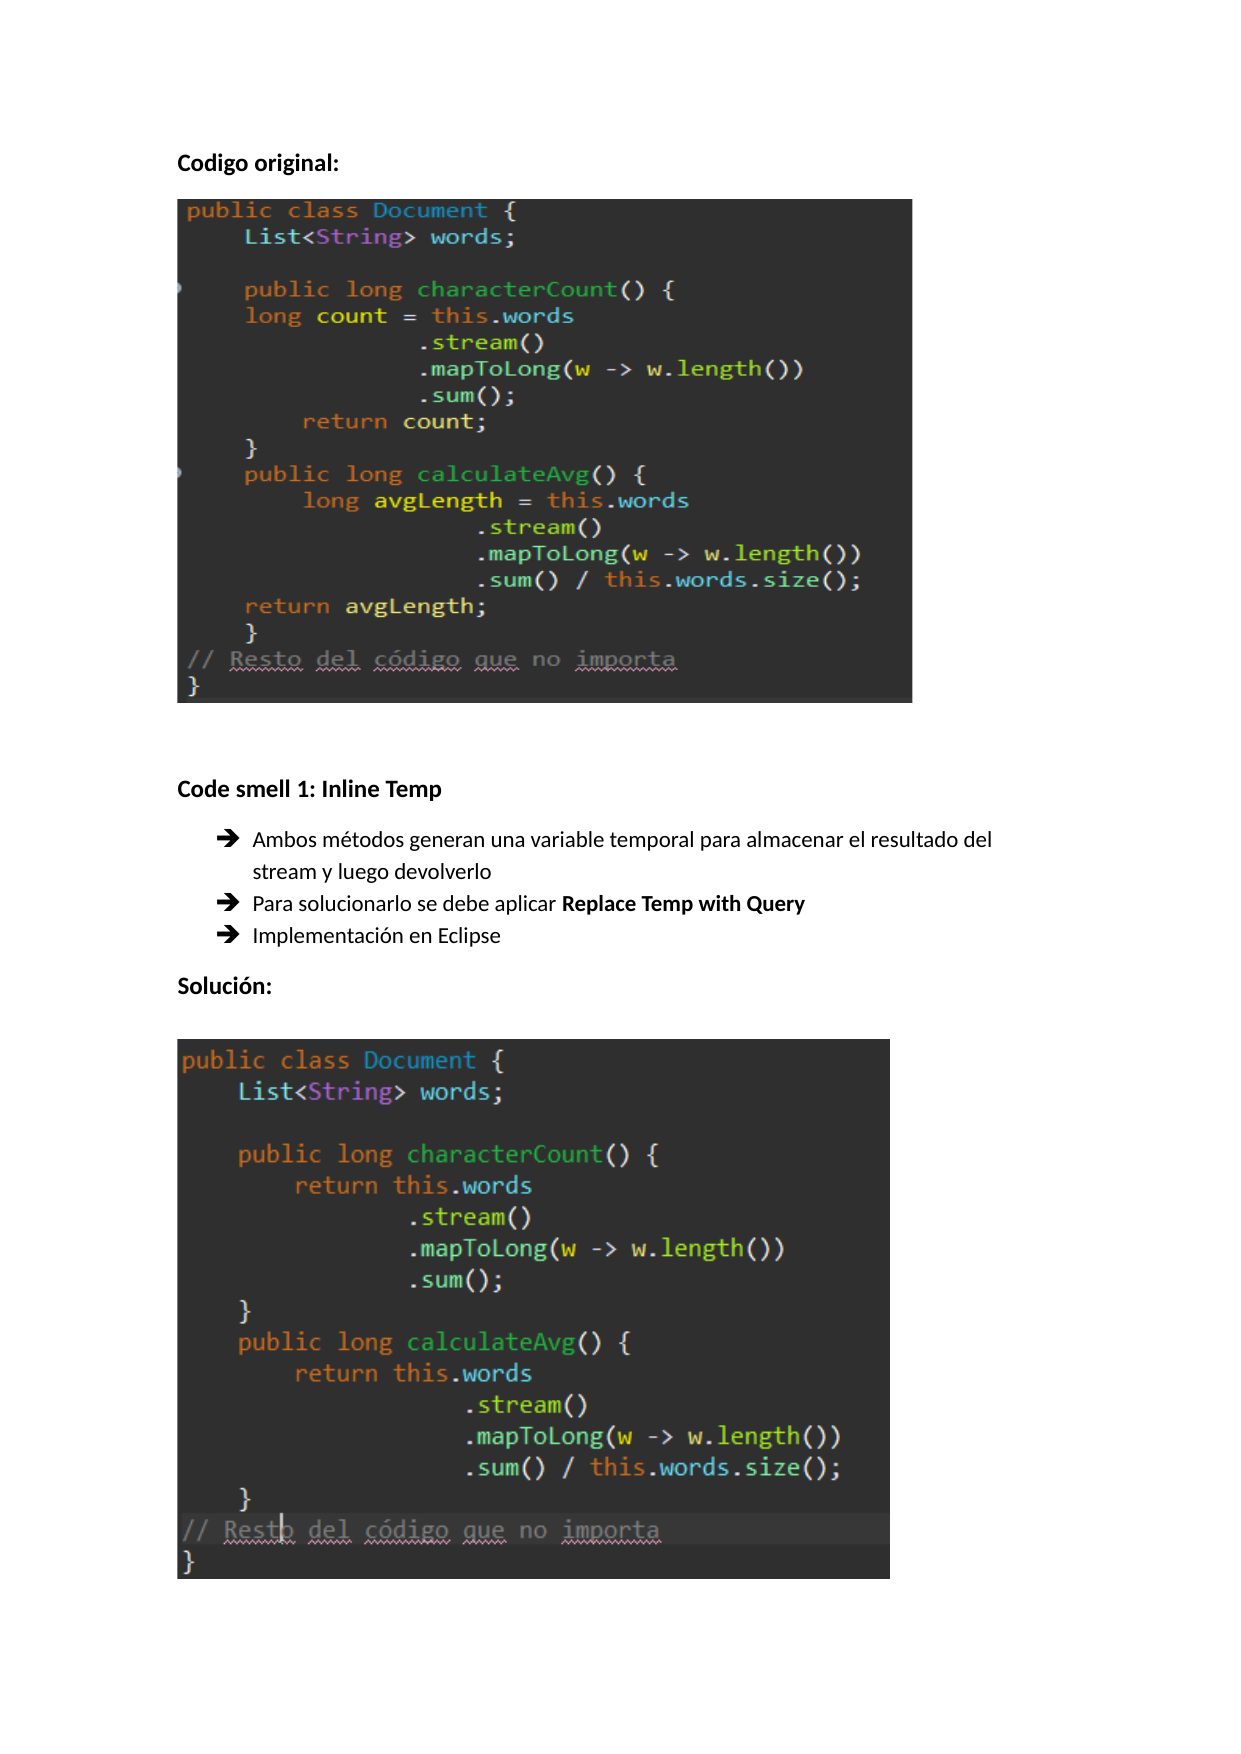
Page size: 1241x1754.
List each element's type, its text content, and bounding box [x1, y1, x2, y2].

list Ambos métodos generan una variable temporal para almacenar el resultado del stream y luego devolverlo [215, 825, 1063, 885]
list Implementación en Eclipse [215, 921, 1063, 949]
text Solución: [177, 970, 1063, 1001]
text Code smell 2: Duplicate code [890, 1538, 1063, 1569]
text Code smell 1: Inline Temp [177, 773, 1063, 803]
text Codigo original: [177, 148, 1063, 178]
list Para solucionarlo se debe aplicar Replace Temp with Query [215, 889, 1063, 917]
